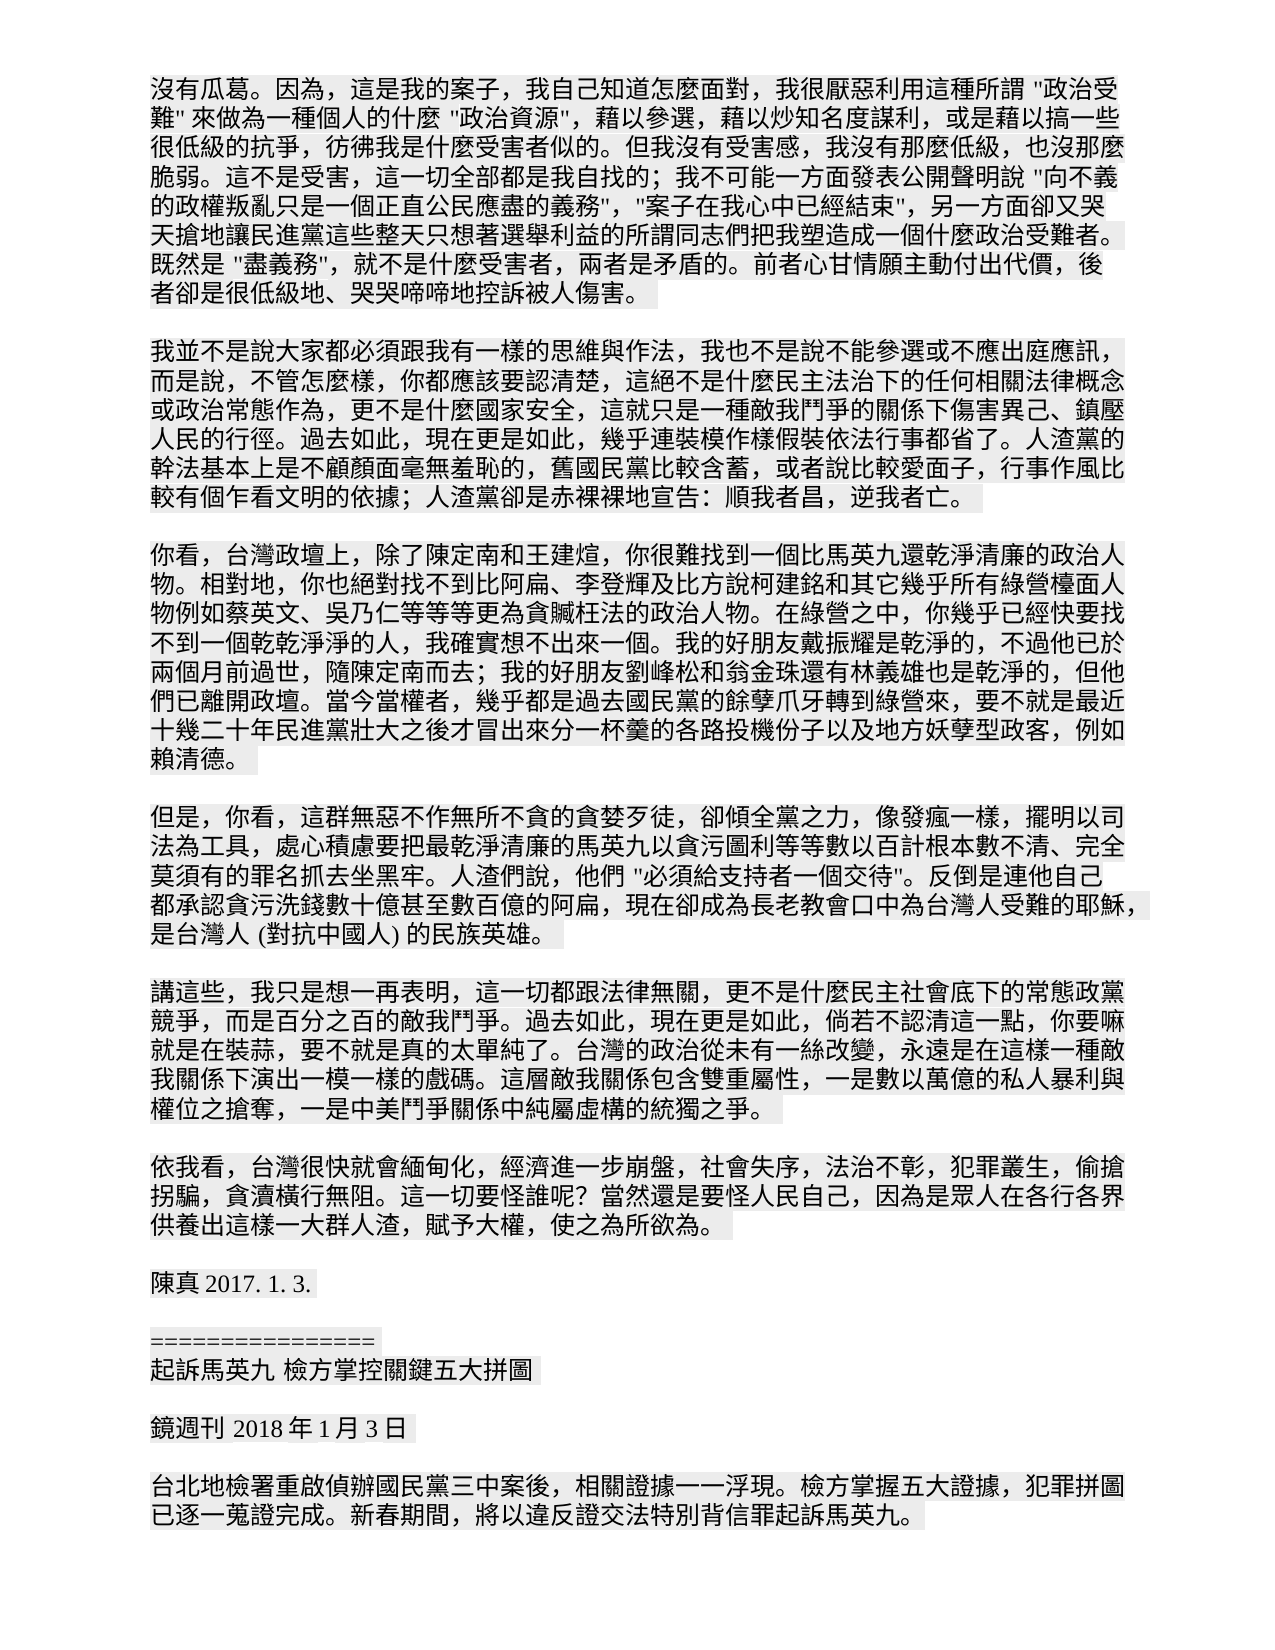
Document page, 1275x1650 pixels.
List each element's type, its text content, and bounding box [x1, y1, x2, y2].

text (續) 為什麼我說認清敵我關係很重要。因為，惟有認清關係屬性，你才能知道該怎麼理解以及怎麼面對這樣一層關係下所發生的各種事情。就好比說一個士兵在戰場上，你得知道子彈就是故意朝著你射來，你可別跑出去企圖跟對方講道理，他並不是不小心亂扣扳機差點射到你，而是存心置你於死地。 總之，這稱不上什麼政黨惡鬥，太文謅謅，太小兒科了，更不是什麼政黨競爭；台灣幾個世紀來從未出現過什麼民主社會底下的政黨政治，絕無此事；過去沒有，現在也沒有，至於將來會不會有，仍在未定之天。 以我自己的案子為例，1989年，我在彰化基督教醫院當實習醫師，那一年的聖誕節晚上，郵差大喊 "有掛號信"，我很納悶，誰會寄聖誕禮物給我？拿著印章到門口領取限時掛號，結果是一張法院傳票，上面說我因為分裂國土以及主張推翻政府，涉嫌叛亂，已傳喚兩次未到，下次再不到庭應訊將逕行拘提。 隔兩天，我打電話給陳菊，她說，趕緊出庭！出庭時就跟法官說我只是 "說說而已，沒有付諸行動"，要我以 "言論自由" 的理由來辯護。但我心裏想，我絕不是 "說說而已"，而且我早已 "付諸行動"，我絕不會以什麼 "言論自由" 來逃避迎面而來的各種政治報復。但我也下定決心絕不出庭，為什麼呢？因為我不是白癡，我知道這是一場敵我鬥爭，這不是什麼民主法治，法律只是統治者藉以傷害異己、鎮壓人民的工具。 於是我在黨外雜誌上發表了一篇聲明，標題叫做 "向不義的政權叛亂，是正直公民應盡的義務"。我在聲明裏頭說，我已經在我自己的心裏頭結束了這個案子，我不想配合統治當局玩任何司法遊戲。 接下來幾年，當然就是一番折騰，無法出國留學，到處被各家醫院解聘，一錄取就被迫辭職，一考上就拜託我放棄就任，因為院方都說他們受不了情治單位的壓力。很長一段時間，走投無路，不斷搬家，四處找工作，到處借錢，經常跑當鋪，能典當的手錶、相機、顯微鏡等等等，統統拿去當，差點無法當醫師，整天得面對醫界人士的各種冷嘲熱諷與落井下石 (這些混蛋現在全部綠油油，有的還成為阿扁忠心耿耿的御醫呢)。不過這些都是小事，最可悲而難以承受的痛苦當然就是連累家人所遭受的一切生離死別；箇中痛苦，無法言說。 所謂司法，就跟黑幫完全沒兩樣。比方說我那時候還在實習，那陣子是在外科，幾次在開刀房開刀時竟然要我出去接聽電話，是情治單位打來，稱兄道弟，噓寒問暖，要我給個面子出庭受訊，還說倘若我願意出庭，他們會派車來接送，會讓我很有面子云云，我真不知道我到底是在跟 "國家" 打交道，還是在跟黑社會周旋。打電話問候、請託還不夠，經常派車跟蹤，亦步亦趨，努力製造恐怖氣氛，但我並無恐怖感，只覺得人活著真是很艱難，很孤獨，至今常有不如歸去的輕生念頭，正所謂 "一步一掙扎，一動一灘血" (林雙不詩句)。 我每次都跟對方情治人員表達一個意思："你們儘管去做你們想做的，而我就做我認為我該做的，沒什麼好談"。敵我之間的打仗不就是這樣嗎？難道我會笨到還真的跟你們在所謂司法上爭取什麼公道。敵我之間的公道就是你死我活；倘若我活不了，那也只是敵我關係下理應付出的基本代價而已，就像一個士兵在戰場上死去，盡一份天職與義務那樣。 那時候的民進黨包括台權會等等等，見獵心喜，希望把案子弄大，很多人和某派系勸我出來選立委，說我在這種 "政治迫害" 的處境下，加上又是清純有愛心、關心兒童人權的醫學生，選舉絕對穩贏的，而且 "群眾捐款會多到讓你一輩子都花不完"。當時支持綠營的媒體也努力炒作，想把我炒作成一種什麼受難英雄，努力美化我，比方說我大學成績明明倒數比較快，硬要我說品學兼優；我並沒有要自焚，硬是報導說什麼我決心步上鄭南榕與詹益樺的腳步。 我就是因為這樣才跟這些混蛋同志們徹底破壞彼此關係的，在那之後，我跟這個黨就再也沒有瓜葛。因為，這是我的案子，我自己知道怎麼面對，我很厭惡利用這種所謂 "政治受難" 來做為一種個人的什麼 "政治資源"，藉以參選，藉以炒知名度謀利，或是藉以搞一些很低級的抗爭，彷彿我是什麼受害者似的。但我沒有受害感，我沒有那麼低級，也沒那麼脆弱。這不是受害，這一切全部都是我自找的；我不可能一方面發表公開聲明說 "向不義的政權叛亂只是一個正直公民應盡的義務"，"案子在我心中已經結束"，另一方面卻又哭天搶地讓民進黨這些整天只想著選舉利益的所謂同志們把我塑造成一個什麼政治受難者。既然是 "盡義務"，就不是什麼受害者，兩者是矛盾的。前者心甘情願主動付出代價，後者卻是很低級地、哭哭啼啼地控訴被人傷害。 我並不是說大家都必須跟我有一樣的思維與作法，我也不是說不能參選或不應出庭應訊，而是說，不管怎麼樣，你都應該要認清楚，這絕不是什麼民主法治下的任何相關法律概念或政治常態作為，更不是什麼國家安全，這就只是一種敵我鬥爭的關係下傷害異己、鎮壓人民的行徑。過去如此，現在更是如此，幾乎連裝模作樣假裝依法行事都省了。人渣黨的幹法基本上是不顧顏面毫無羞恥的，舊國民黨比較含蓄，或者說比較愛面子，行事作風比較有個乍看文明的依據；人渣黨卻是赤裸裸地宣告：順我者昌，逆我者亡。 你看，台灣政壇上，除了陳定南和王建煊，你很難找到一個比馬英九還乾淨清廉的政治人物。相對地，你也絕對找不到比阿扁、李登輝及比方說柯建銘和其它幾乎所有綠營檯面人物例如蔡英文、吳乃仁等等等更為貪贓枉法的政治人物。在綠營之中，你幾乎已經快要找不到一個乾乾淨淨的人，我確實想不出來一個。我的好朋友戴振耀是乾淨的，不過他已於兩個月前過世，隨陳定南而去；我的好朋友劉峰松和翁金珠還有林義雄也是乾淨的，但他們已離開政壇。當今當權者，幾乎都是過去國民黨的餘孽爪牙轉到綠營來，要不就是最近十幾二十年民進黨壯大之後才冒出來分一杯羹的各路投機份子以及地方妖孽型政客，例如賴清德。 但是，你看，這群無惡不作無所不貪的貪婪歹徒，卻傾全黨之力，像發瘋一樣，擺明以司法為工具，處心積慮要把最乾淨清廉的馬英九以貪污圖利等等數以百計根本數不清、完全莫須有的罪名抓去坐黑牢。人渣們說，他們 "必須給支持者一個交待"。反倒是連他自己都承認貪污洗錢數十億甚至數百億的阿扁，現在卻成為長老教會口中為台灣人受難的耶穌，是台灣人 (對抗中國人) 的民族英雄。 講這些，我只是想一再表明，這一切都跟法律無關，更不是什麼民主社會底下的常態政黨競爭，而是百分之百的敵我鬥爭。過去如此，現在更是如此，倘若不認清這一點，你要嘛就是在裝蒜，要不就是真的太單純了。台灣的政治從未有一絲改變，永遠是在這樣一種敵我關係下演出一模一樣的戲碼。這層敵我關係包含雙重屬性，一是數以萬億的私人暴利與權位之搶奪，一是中美鬥爭關係中純屬虛構的統獨之爭。 依我看，台灣很快就會緬甸化，經濟進一步崩盤，社會失序，法治不彰，犯罪叢生，偷搶拐騙，貪瀆橫行無阻。這一切要怪誰呢？當然還是要怪人民自己，因為是眾人在各行各界供養出這樣一大群人渣，賦予大權，使之為所欲為。 陳真2017. 1. 3. ================ 起訴馬英九 檢方掌控關鍵五大拼圖 鏡週刊 2018年1月3日 台北地檢署重啟偵辦國民黨三中案後，相關證據一一浮現。檢方掌握五大證據，犯罪拼圖已逐一蒐證完成。新春期間，將以違反證交法特別背信罪起訴馬英九。 [150, 75, 1125, 1530]
